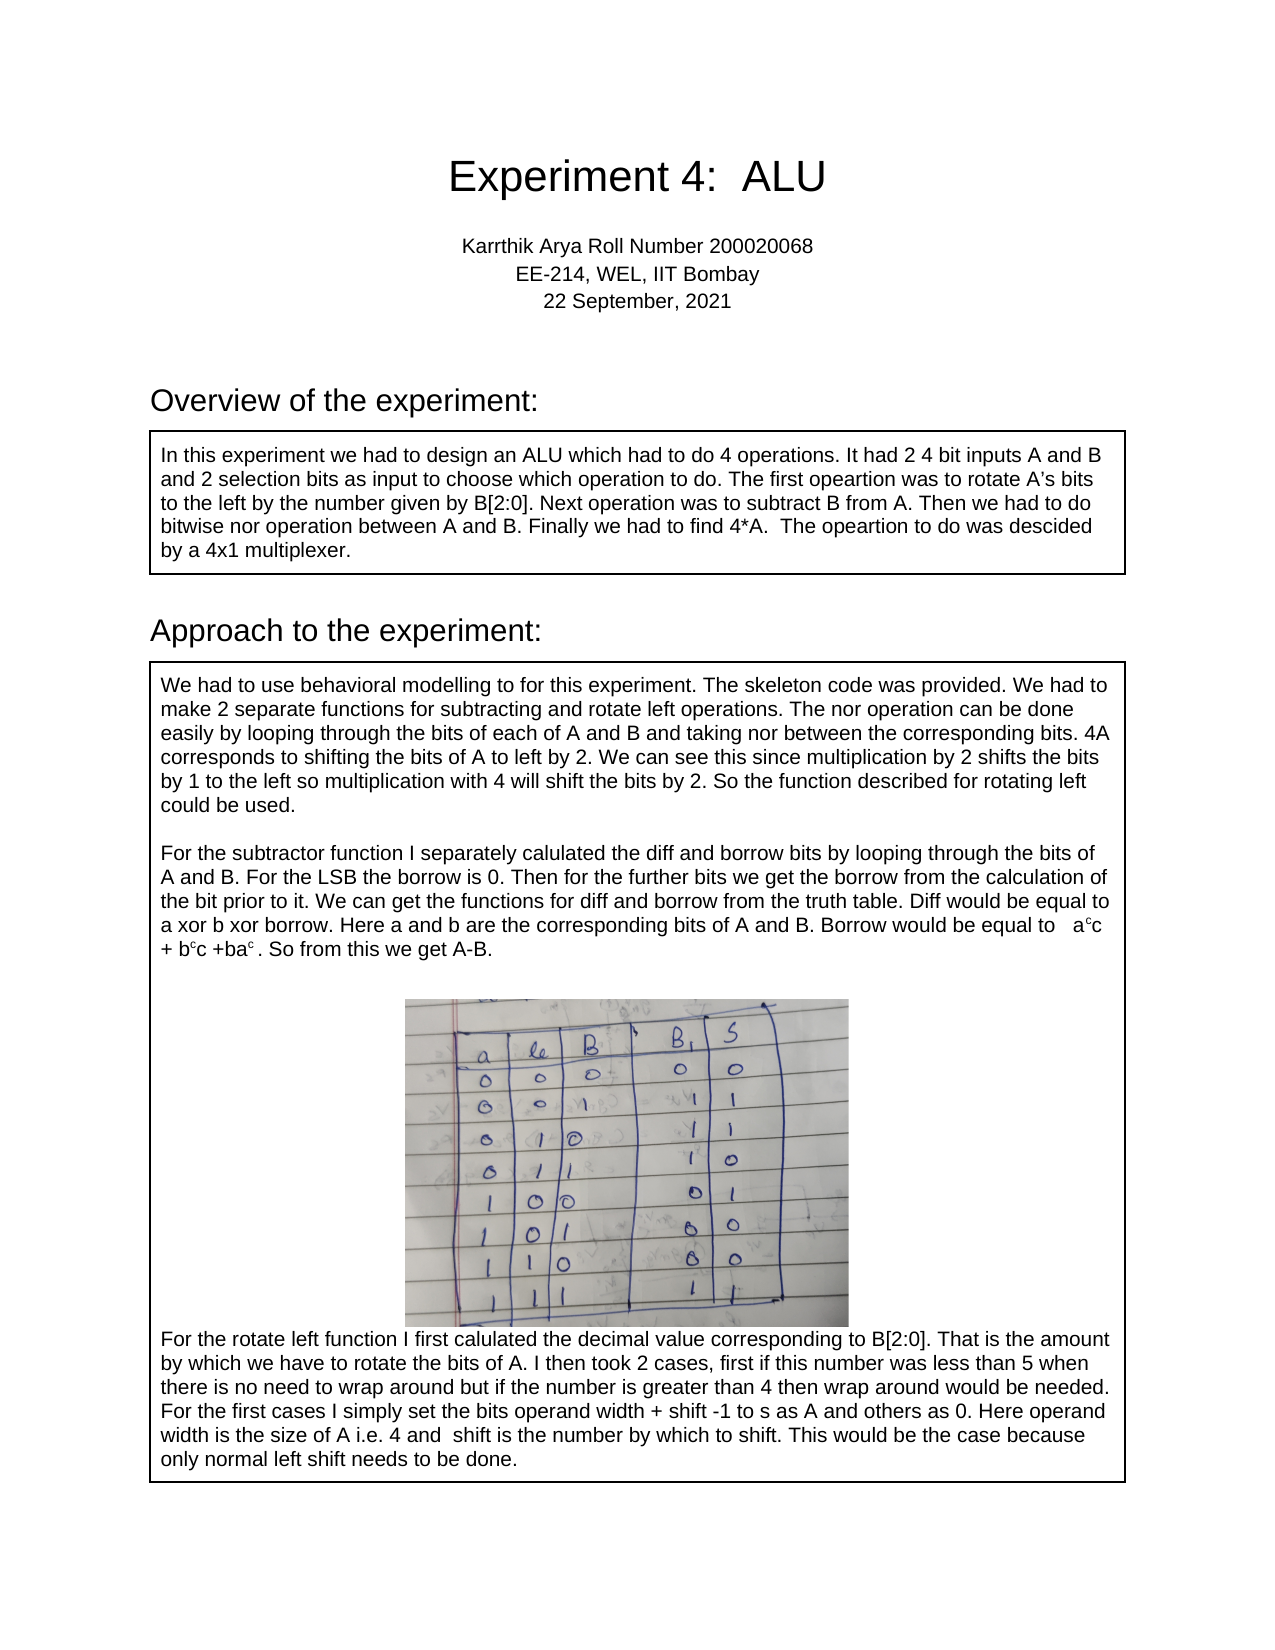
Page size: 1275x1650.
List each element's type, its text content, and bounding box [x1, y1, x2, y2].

text EE-214, WEL, IIT Bombay [150, 262, 1125, 286]
title Experiment 4: ALU [150, 150, 1125, 200]
subtitle Approach to the experiment: [150, 612, 1125, 648]
subtitle Overview of the experiment: [150, 382, 1125, 417]
text Karrthik Arya Roll Number 200020068 [150, 234, 1125, 258]
picture [405, 999, 849, 1327]
table_header We had to use behavioral modelling to for this experiment. The skeleton code was provided. We had to make 2 separate functions for subtracting and rotate left operations. The nor operation can be done easily by looping through the bits of each of A and B and taking nor between the corresponding bits. 4A corresponds to shifting the bits of A to left by 2. We can see this since multiplication by 2 shifts the bits by 1 to the left so multiplication with 4 will shift the bits by 2. So the function described for rotating left could be used. For the subtractor function I separately calulated the diff and borrow bits by looping through the bits of A and B. For the LSB the borrow is 0. Then for the further bits we get the borrow from the calculation of the bit prior to it. We can get the functions for diff and borrow from the truth table. Diff would be equal to a xor b xor borrow. Here a and b are the corresponding bits of A and B. Borrow would be equal to acc + bcc +bac . So from this we get A-B. For the rotate left function I first calulated the decimal value corresponding to B[2:0]. That is the amount by which we have to rotate the bits of A. I then took 2 cases, first if this number was less than 5 when there is no need to wrap around but if the number is greater than 4 then wrap around would be needed. For the first cases I simply set the bits operand width + shift -1 to s as A and others as 0. Here operand width is the size of A i.e. 4 and shift is the number by which to shift. This would be the case because only normal left shift needs to be done. [151, 663, 1124, 1481]
table_header In this experiment we had to design an ALU which had to do 4 operations. It had 2 4 bit inputs A and B and 2 selection bits as input to choose which operation to do. The first opeartion was to rotate A’s bits to the left by the number given by B[2:0]. Next operation was to subtract B from A. Then we had to do bitwise nor operation between A and B. Finally we had to find 4*A. The opeartion to do was descided by a 4x1 multiplexer. [151, 432, 1124, 573]
text 22 September, 2021 [150, 289, 1125, 313]
